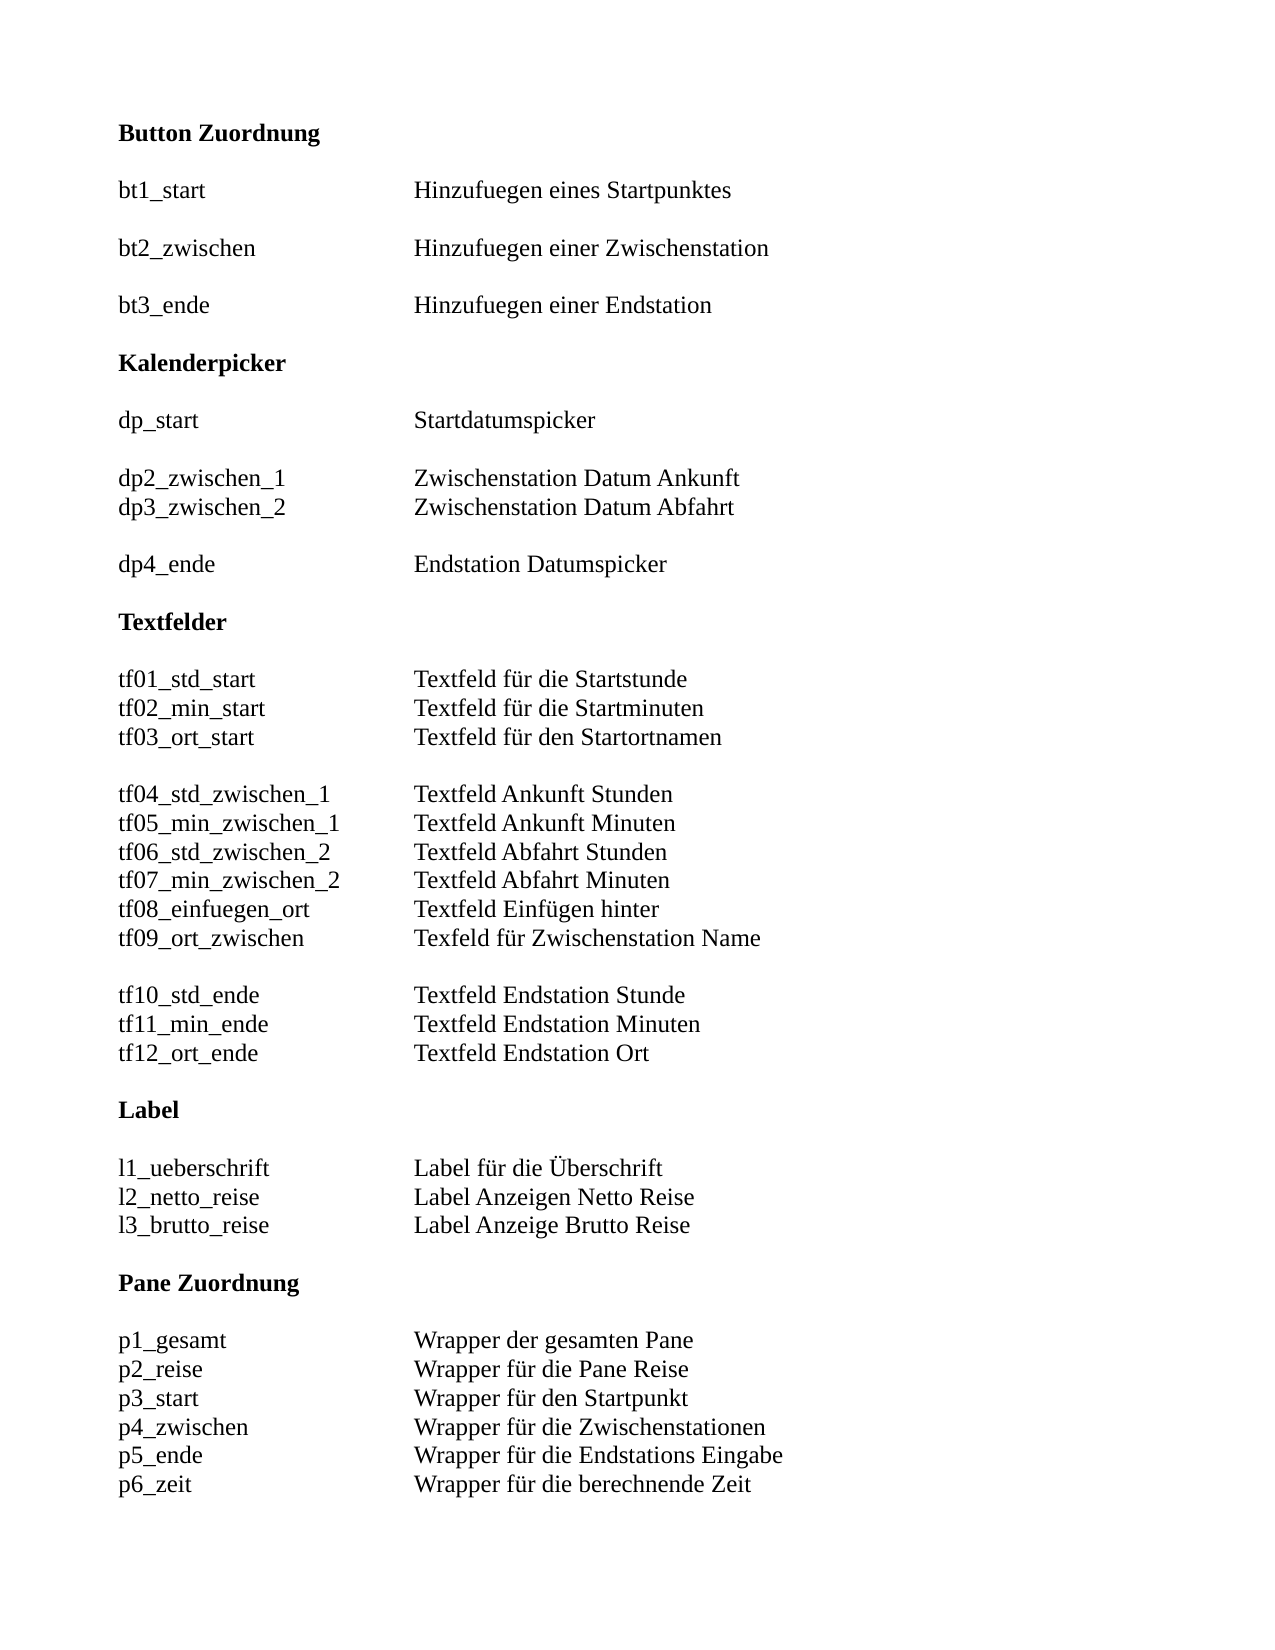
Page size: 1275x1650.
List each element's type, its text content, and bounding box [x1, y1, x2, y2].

text tf05_min_zwischen_1 Textfeld Ankunft Minuten tf06_std_zwischen_2 Textfeld Abfahrt Stunden [118, 808, 1157, 866]
text p2_reise Wrapper für die Pane Reise p3_start Wrapper für den Startpunkt [118, 1354, 1157, 1412]
text tf08_einfuegen_ort Textfeld Einfügen hinter tf09_ort_zwischen Texfeld für Zwischenstation Name [118, 894, 1157, 952]
text Label [118, 1096, 1157, 1124]
text bt3_ende Hinzufuegen einer Endstation [118, 291, 1157, 319]
text Button Zuordnung bt1_start Hinzufuegen eines Startpunktes [118, 118, 1157, 204]
text tf12_ort_ende Textfeld Endstation Ort [118, 1038, 1157, 1067]
text p4_zwischen Wrapper für die Zwischenstationen p5_ende Wrapper für die Endstations Eingabe [118, 1412, 1157, 1469]
text tf07_min_zwischen_2 Textfeld Abfahrt Minuten [118, 866, 1157, 894]
text l1_ueberschrift Label für die Überschrift [118, 1153, 1157, 1182]
text Pane Zuordnung [118, 1268, 1157, 1297]
text dp4_ende Endstation Datumspicker [118, 549, 1157, 578]
text l2_netto_reise Label Anzeigen Netto Reise [118, 1182, 1157, 1211]
text bt2_zwischen Hinzufuegen einer Zwischenstation [118, 204, 1157, 262]
text Kalenderpicker dp_start Startdatumspicker [118, 348, 1157, 434]
text tf04_std_zwischen_1 Textfeld Ankunft Stunden [118, 779, 1157, 808]
text l3_brutto_reise Label Anzeige Brutto Reise [118, 1211, 1157, 1239]
text p1_gesamt Wrapper der gesamten Pane [118, 1326, 1157, 1354]
text p6_zeit Wrapper für die berechnende Zeit [118, 1469, 1157, 1498]
text Textfelder tf01_std_start Textfeld für die Startstunde tf02_min_start Textfeld für die Startminuten tf03_ort_start Textfeld für den Startortnamen [118, 607, 1157, 751]
text tf11_min_ende Textfeld Endstation Minuten [118, 1009, 1157, 1038]
text dp2_zwischen_1 Zwischenstation Datum Ankunft dp3_zwischen_2 Zwischenstation Datum Abfahrt [118, 463, 1157, 521]
text tf10_std_ende Textfeld Endstation Stunde [118, 981, 1157, 1009]
